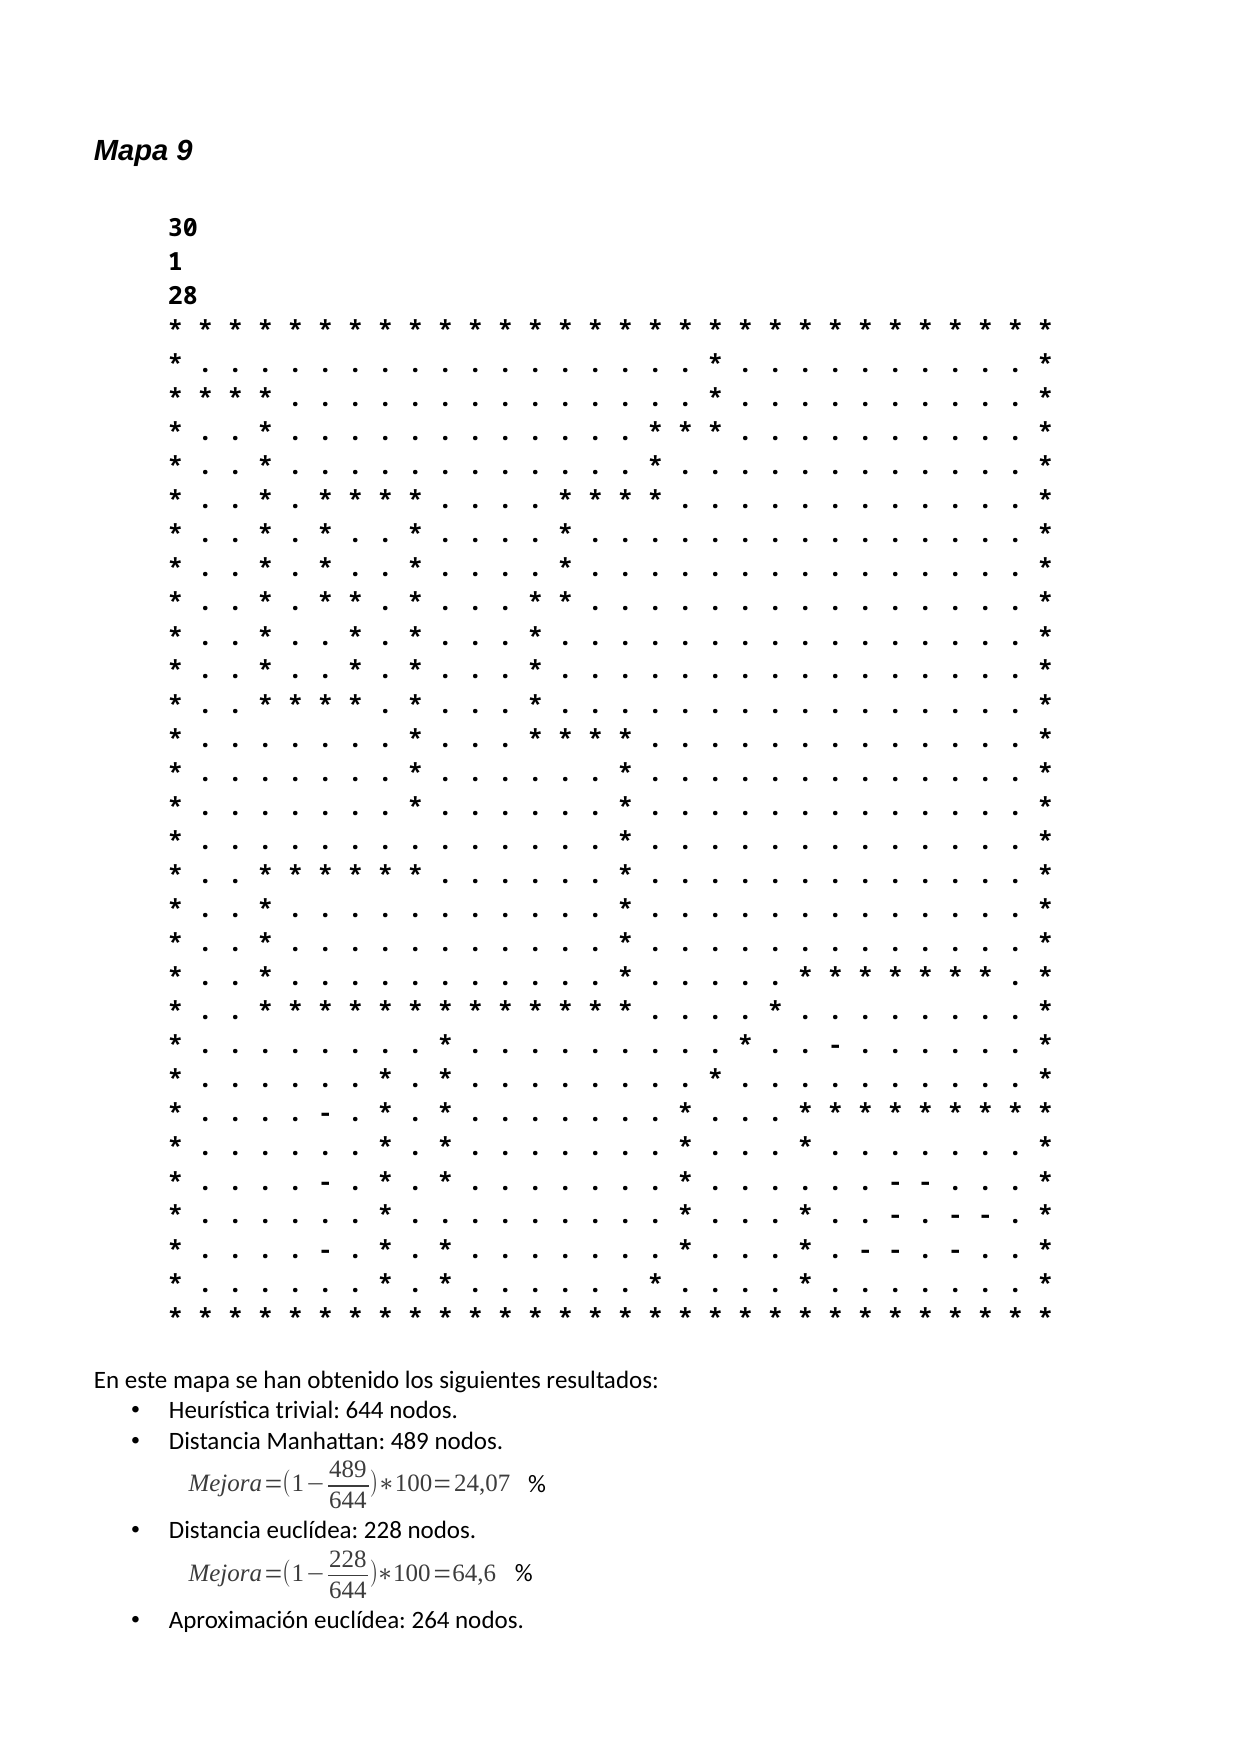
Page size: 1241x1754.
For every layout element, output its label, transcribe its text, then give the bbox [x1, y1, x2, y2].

text * . . . . . . . * . . . . . . * . . . . . . . . . . . . . * [168, 754, 1157, 788]
text * . . * . . . . . . . . . . . . * * * . . . . . . . . . . * [168, 414, 1157, 448]
text * . . . . . . . * . . . . . . * . . . . . . . . . . . . . * [168, 788, 1157, 822]
list Distancia Manhattan: 489 nodos. % [131, 1425, 1157, 1514]
text * . . * * * * * * . . . . . . * . . . . . . . . . . . . . * [168, 857, 1157, 891]
text * . . . . . . * . . . . . . . . . * . . . * . . - . - - . * [168, 1197, 1157, 1231]
text * * * * * * * * * * * * * * * * * * * * * * * * * * * * * * [168, 1299, 1157, 1333]
text * . . . . . . * . * . . . . . . * . . . . * . . . . . . . * [168, 1265, 1157, 1299]
text 30 [168, 209, 1157, 243]
text * . . . . . . . * . . . * * * * . . . . . . . . . . . . . * [168, 720, 1157, 754]
text * . . * . . . . . . . . . . . * . . . . . . . . . . . . . * [168, 925, 1157, 959]
text 1 [168, 243, 1157, 277]
list Aproximación euclídea: 264 nodos. % [131, 1604, 1157, 1635]
text * . . * . . . . . . . . . . . * . . . . . * * * * * * * . * [168, 959, 1157, 993]
subtitle Mapa 9 [94, 133, 1157, 166]
list Distancia euclídea: 228 nodos. % [131, 1514, 1157, 1604]
text * . . * * * * * * * * * * * * * . . . . * . . . . . . . . * [168, 993, 1157, 1027]
text * . . * . . . . . . . . . . . . * . . . . . . . . . . . . * [168, 448, 1157, 482]
text * . . * . * * * * . . . . * * * * . . . . . . . . . . . . * [168, 482, 1157, 516]
text * . . . . - . * . * . . . . . . . * . . . * * * * * * * * * [168, 1095, 1157, 1129]
text * . . * . . * . * . . . * . . . . . . . . . . . . . . . . * [168, 652, 1157, 686]
text * . . . . . . * . * . . . . . . . . * . . . . . . . . . . * [168, 1061, 1157, 1095]
text * . . * . . . . . . . . . . . * . . . . . . . . . . . . . * [168, 891, 1157, 925]
text * . . . . - . * . * . . . . . . . * . . . * . - - . - . . * [168, 1231, 1157, 1265]
text * . . . . - . * . * . . . . . . . * . . . . . . - - . . . * [168, 1163, 1157, 1197]
text * * * * * * * * * * * * * * * * * * * * * * * * * * * * * * [168, 312, 1157, 346]
text 28 [168, 277, 1157, 312]
text * . . . . . . * . * . . . . . . . * . . . * . . . . . . . * [168, 1129, 1157, 1163]
text En este mapa se han obtenido los siguientes resultados: [94, 1364, 1157, 1394]
text * . . * * * * . * . . . * . . . . . . . . . . . . . . . . * [168, 686, 1157, 720]
text * . . * . * . . * . . . . * . . . . . . . . . . . . . . . * [168, 550, 1157, 584]
text * . . * . * * . * . . . * * . . . . . . . . . . . . . . . * [168, 584, 1157, 618]
text * . . . . . . . . . . . . . . . . . * . . . . . . . . . . * [168, 346, 1157, 380]
text * . . . . . . . . . . . . . . * . . . . . . . . . . . . . * [168, 822, 1157, 857]
list Heurística trivial: 644 nodos. [131, 1394, 1157, 1425]
text * . . . . . . . . * . . . . . . . . . * . . - . . . . . . * [168, 1027, 1157, 1061]
text * * * * . . . . . . . . . . . . . . * . . . . . . . . . . * [168, 380, 1157, 414]
text * . . * . * . . * . . . . * . . . . . . . . . . . . . . . * [168, 516, 1157, 550]
text * . . * . . * . * . . . * . . . . . . . . . . . . . . . . * [168, 618, 1157, 652]
